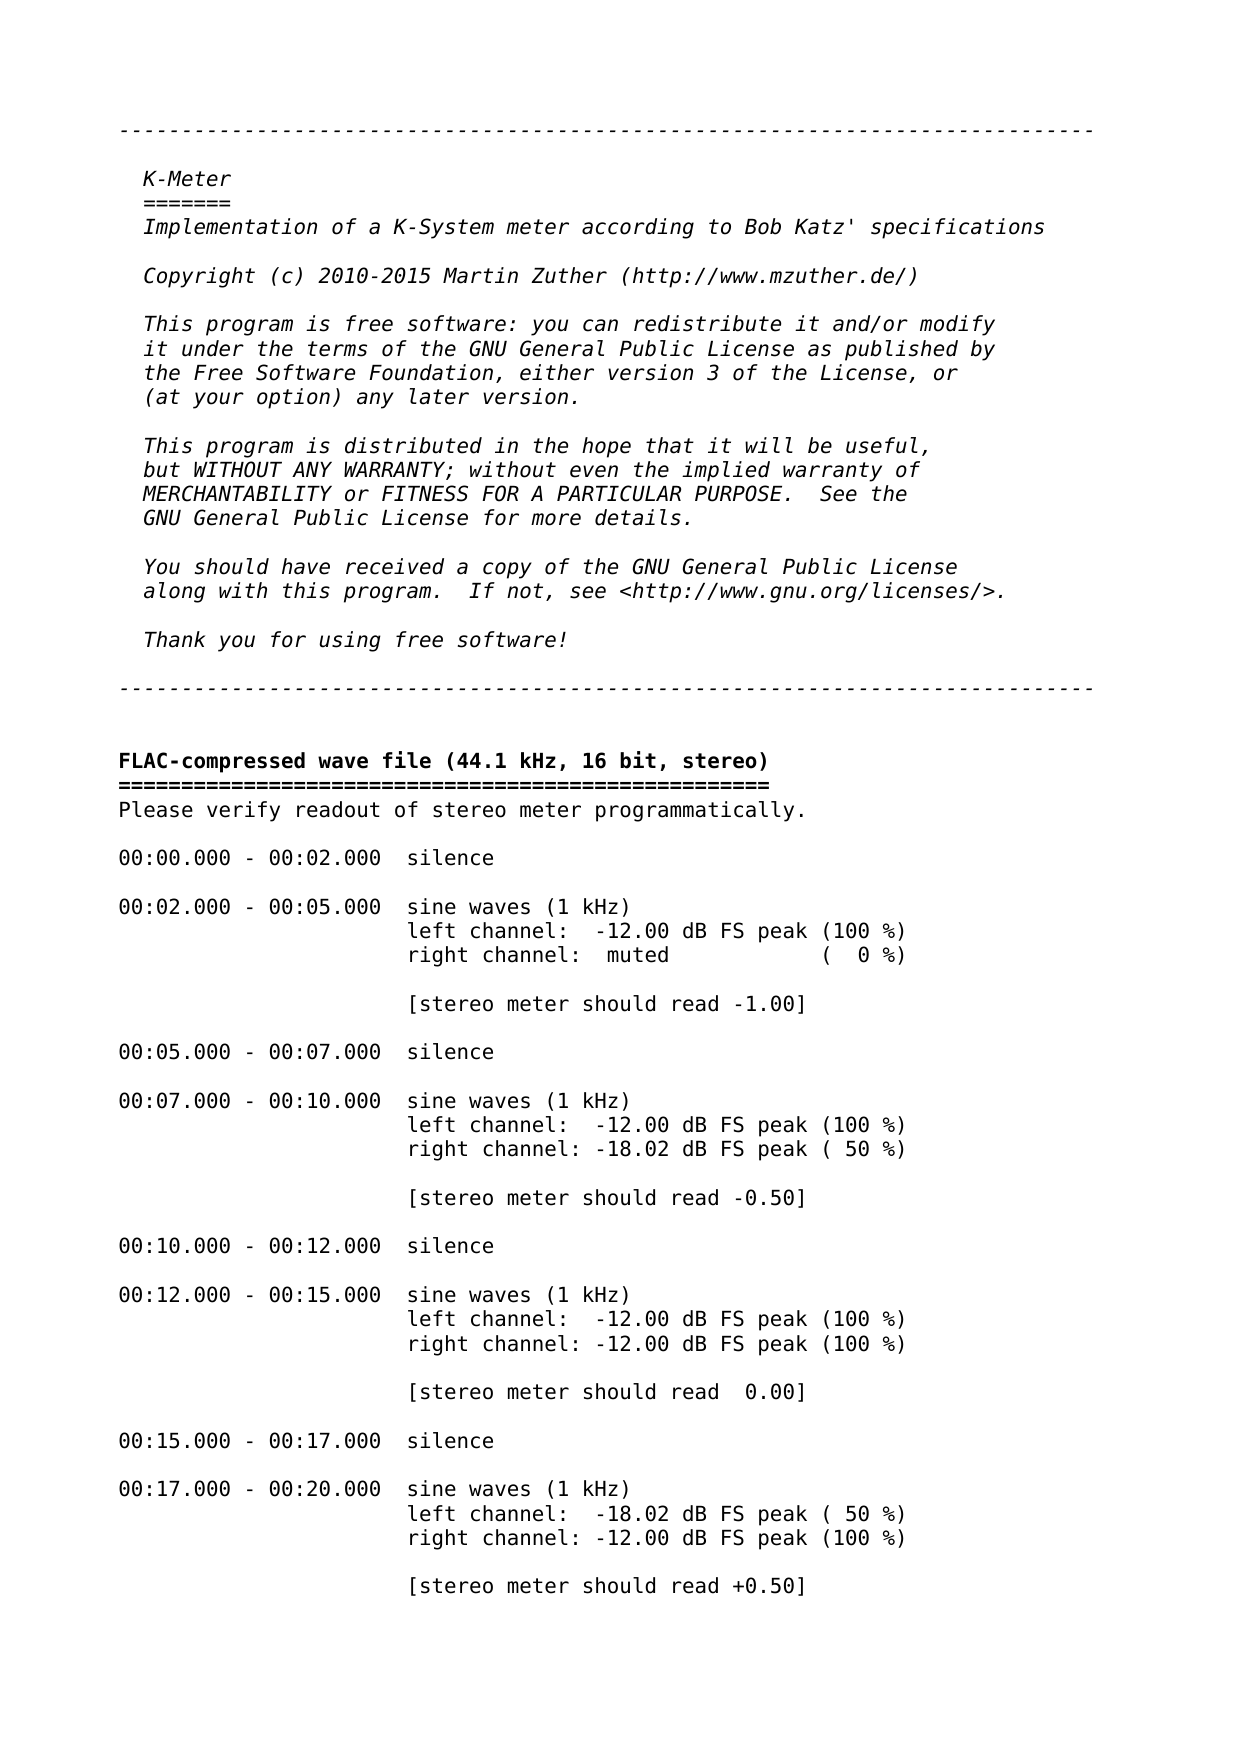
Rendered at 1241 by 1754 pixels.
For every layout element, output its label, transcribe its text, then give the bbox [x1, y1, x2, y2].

text [stereo meter should read -1.00] [118, 992, 1122, 1016]
text ======= [118, 191, 1122, 215]
text (at your option) any later version. [118, 385, 1122, 409]
text Implementation of a K-System meter according to Bob Katz' specifications [118, 215, 1122, 239]
text 00:07.000 - 00:10.000 sine waves (1 kHz) [118, 1089, 1122, 1113]
text 00:12.000 - 00:15.000 sine waves (1 kHz) [118, 1283, 1122, 1307]
text MERCHANTABILITY or FITNESS FOR A PARTICULAR PURPOSE. See the [118, 482, 1122, 506]
text [stereo meter should read 0.00] [118, 1380, 1122, 1404]
text left channel: -12.00 dB FS peak (100 %) [118, 1113, 1122, 1137]
text 00:00.000 - 00:02.000 silence [118, 846, 1122, 871]
text left channel: -12.00 dB FS peak (100 %) [118, 1307, 1122, 1332]
text This program is distributed in the hope that it will be useful, [118, 434, 1122, 458]
text right channel: muted ( 0 %) [118, 943, 1122, 968]
text [stereo meter should read +0.50] [118, 1574, 1122, 1599]
text the Free Software Foundation, either version 3 of the License, or [118, 361, 1122, 385]
text 00:10.000 - 00:12.000 silence [118, 1234, 1122, 1259]
text it under the terms of the GNU General Public License as published by [118, 337, 1122, 361]
text but WITHOUT ANY WARRANTY; without even the implied warranty of [118, 458, 1122, 482]
text Please verify readout of stereo meter programmatically. [118, 798, 1122, 822]
text ------------------------------------------------------------------------------ [118, 118, 1122, 142]
text ==================================================== [118, 773, 1122, 798]
text 00:17.000 - 00:20.000 sine waves (1 kHz) [118, 1477, 1122, 1502]
text FLAC-compressed wave file (44.1 kHz, 16 bit, stereo) [118, 749, 1122, 773]
text 00:15.000 - 00:17.000 silence [118, 1429, 1122, 1453]
text along with this program. If not, see <http://www.gnu.org/licenses/>. [118, 579, 1122, 603]
text K-Meter [118, 167, 1122, 191]
text left channel: -18.02 dB FS peak ( 50 %) [118, 1502, 1122, 1526]
text GNU General Public License for more details. [118, 506, 1122, 531]
text [stereo meter should read -0.50] [118, 1186, 1122, 1210]
text ------------------------------------------------------------------------------ [118, 676, 1122, 701]
text left channel: -12.00 dB FS peak (100 %) [118, 919, 1122, 943]
text 00:02.000 - 00:05.000 sine waves (1 kHz) [118, 895, 1122, 919]
text You should have received a copy of the GNU General Public License [118, 555, 1122, 579]
text Thank you for using free software! [118, 628, 1122, 652]
text right channel: -18.02 dB FS peak ( 50 %) [118, 1137, 1122, 1162]
text This program is free software: you can redistribute it and/or modify [118, 312, 1122, 337]
text 00:05.000 - 00:07.000 silence [118, 1040, 1122, 1065]
text right channel: -12.00 dB FS peak (100 %) [118, 1526, 1122, 1550]
text right channel: -12.00 dB FS peak (100 %) [118, 1332, 1122, 1356]
text Copyright (c) 2010-2015 Martin Zuther (http://www.mzuther.de/) [118, 264, 1122, 288]
